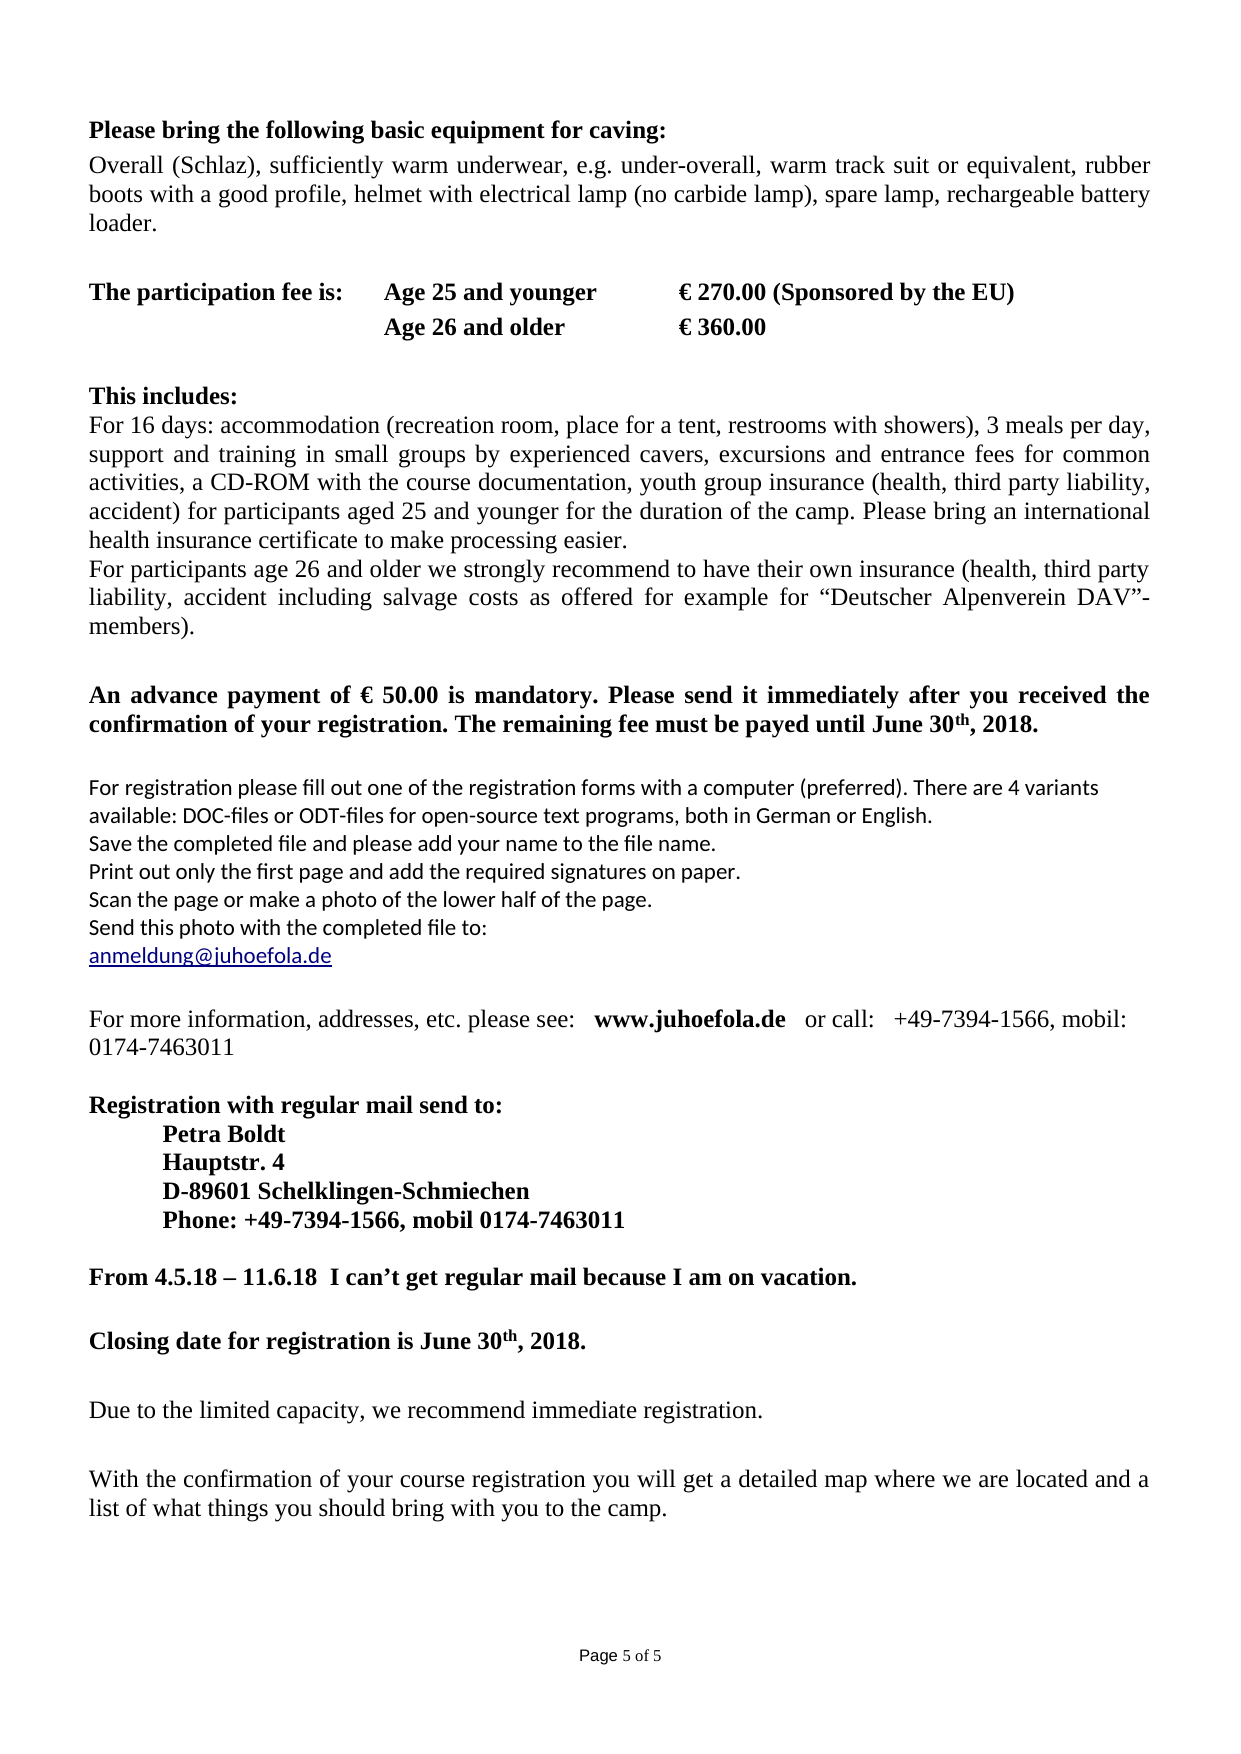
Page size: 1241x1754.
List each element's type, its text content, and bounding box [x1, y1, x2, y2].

text Scan the page or make a photo of the lower half of the page. [89, 885, 1152, 913]
text anmeldung@juhoefola.de [89, 941, 1152, 969]
text Closing date for registration is June 30th, 2018. [89, 1326, 1152, 1354]
text With the confirmation of your course registration you will get a detailed map where we are located and a list of what things you should bring with you to the camp. [89, 1464, 1152, 1522]
text From 4.5.18 – 11.6.18 I can’t get regular mail because I am on vacation. [89, 1262, 1152, 1291]
text An advance payment of € 50.00 is mandatory. Please send it immediately after you received the confirmation of your registration. The remaining fee must be payed until June 30th, 2018. [89, 681, 1152, 738]
text Please bring the following basic equipment for caving: [89, 116, 1152, 144]
text Petra Boldt [89, 1119, 1152, 1147]
text Phone: +49-7394-1566, mobil 0174-7463011 [89, 1205, 1152, 1234]
text Save the completed file and please add your name to the file name. [89, 829, 1152, 857]
text Hauptstr. 4 [89, 1147, 1152, 1176]
text Overall (Schlaz), sufficiently warm underwear, e.g. under-overall, warm track suit or equivalent, rubber boots with a good profile, helmet with electrical lamp (no carbide lamp), spare lamp, rechargeable battery loader. [89, 150, 1152, 237]
text Registration with regular mail send to: [89, 1090, 1152, 1119]
text Print out only the first page and add the required signatures on paper. [89, 857, 1152, 885]
text Age 26 and older € 360.00 [89, 312, 1152, 341]
text For registration please fill out one of the registration forms with a computer (preferred). There are 4 variants available: DOC-files or ODT-files for open-source text programs, both in German or English. [89, 773, 1152, 829]
text Send this photo with the completed file to: [89, 913, 1152, 941]
text Due to the limited capacity, we recommend immediate registration. [89, 1395, 1152, 1424]
text For more information, addresses, etc. please see: www.juhoefola.de or call: +49-7394-1566, mobil: 0174-7463011 [89, 1004, 1152, 1061]
text For 16 days: accommodation (recreation room, place for a tent, restrooms with showers), 3 meals per day, support and training in small groups by experienced cavers, excursions and entrance fees for common activities, a CD-ROM with the course documentation, youth group insurance (health, third party liability, accident) for participants aged 25 and younger for the duration of the camp. Please bring an international health insurance certificate to make processing easier. [89, 410, 1152, 554]
text D-89601 Schelklingen-Schmiechen [89, 1176, 1152, 1205]
text The participation fee is: Age 25 and younger € 270.00 (Sponsored by the EU) [89, 277, 1152, 306]
text For participants age 26 and older we strongly recommend to have their own insurance (health, third party liability, accident including salvage costs as offered for example for “Deutscher Alpenverein DAV”-members). [89, 554, 1152, 640]
text This includes: [89, 381, 1152, 410]
